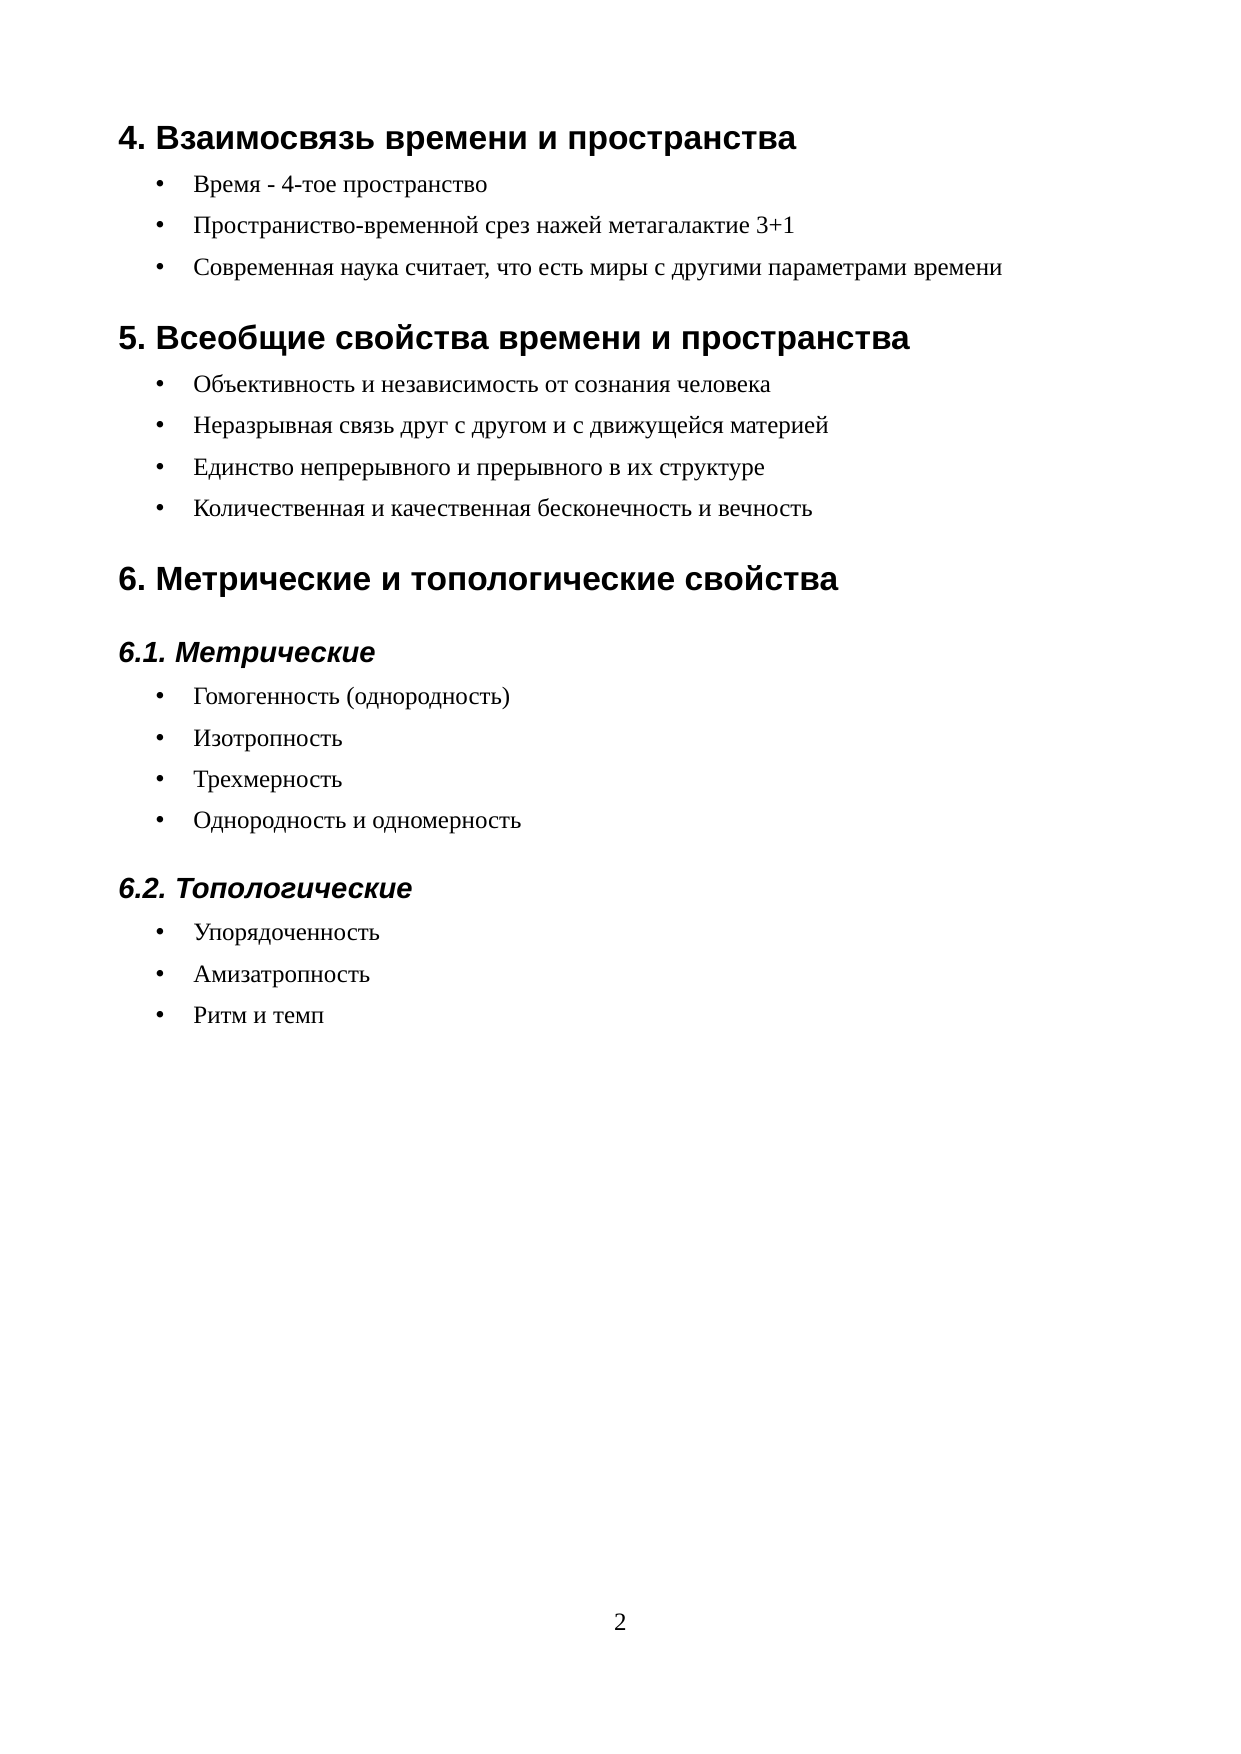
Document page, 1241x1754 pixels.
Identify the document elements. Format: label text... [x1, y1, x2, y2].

subtitle Топологические [118, 871, 1122, 905]
list Ритм и темп [156, 1000, 1122, 1029]
subtitle Всеобщие свойства времени и пространства [118, 318, 1122, 357]
list Трехмерность [156, 764, 1122, 793]
list Гомогенность (однородность) [156, 681, 1122, 710]
list Объективность и независимость от сознания человека [156, 369, 1122, 398]
subtitle Взаимосвязь времени и пространства [118, 118, 1122, 157]
list Однородность и одномерность [156, 805, 1122, 834]
list Современная наука считает, что есть миры с другими параметрами времени [156, 252, 1122, 281]
list Упорядоченность [156, 917, 1122, 946]
list Пространиство-временной срез нажей метагалактие 3+1 [156, 211, 1122, 239]
list Единство непрерывного и прерывного в их структуре [156, 452, 1122, 480]
list Амизатропность [156, 959, 1122, 987]
subtitle Метрические [118, 635, 1122, 669]
subtitle Метрические и топологические свойства [118, 559, 1122, 598]
list Изотропность [156, 723, 1122, 751]
list Время - 4-тое пространство [156, 169, 1122, 198]
list Неразрывная связь друг с другом и с движущейся материей [156, 410, 1122, 439]
list Количественная и качественная бесконечность и вечность [156, 493, 1122, 522]
